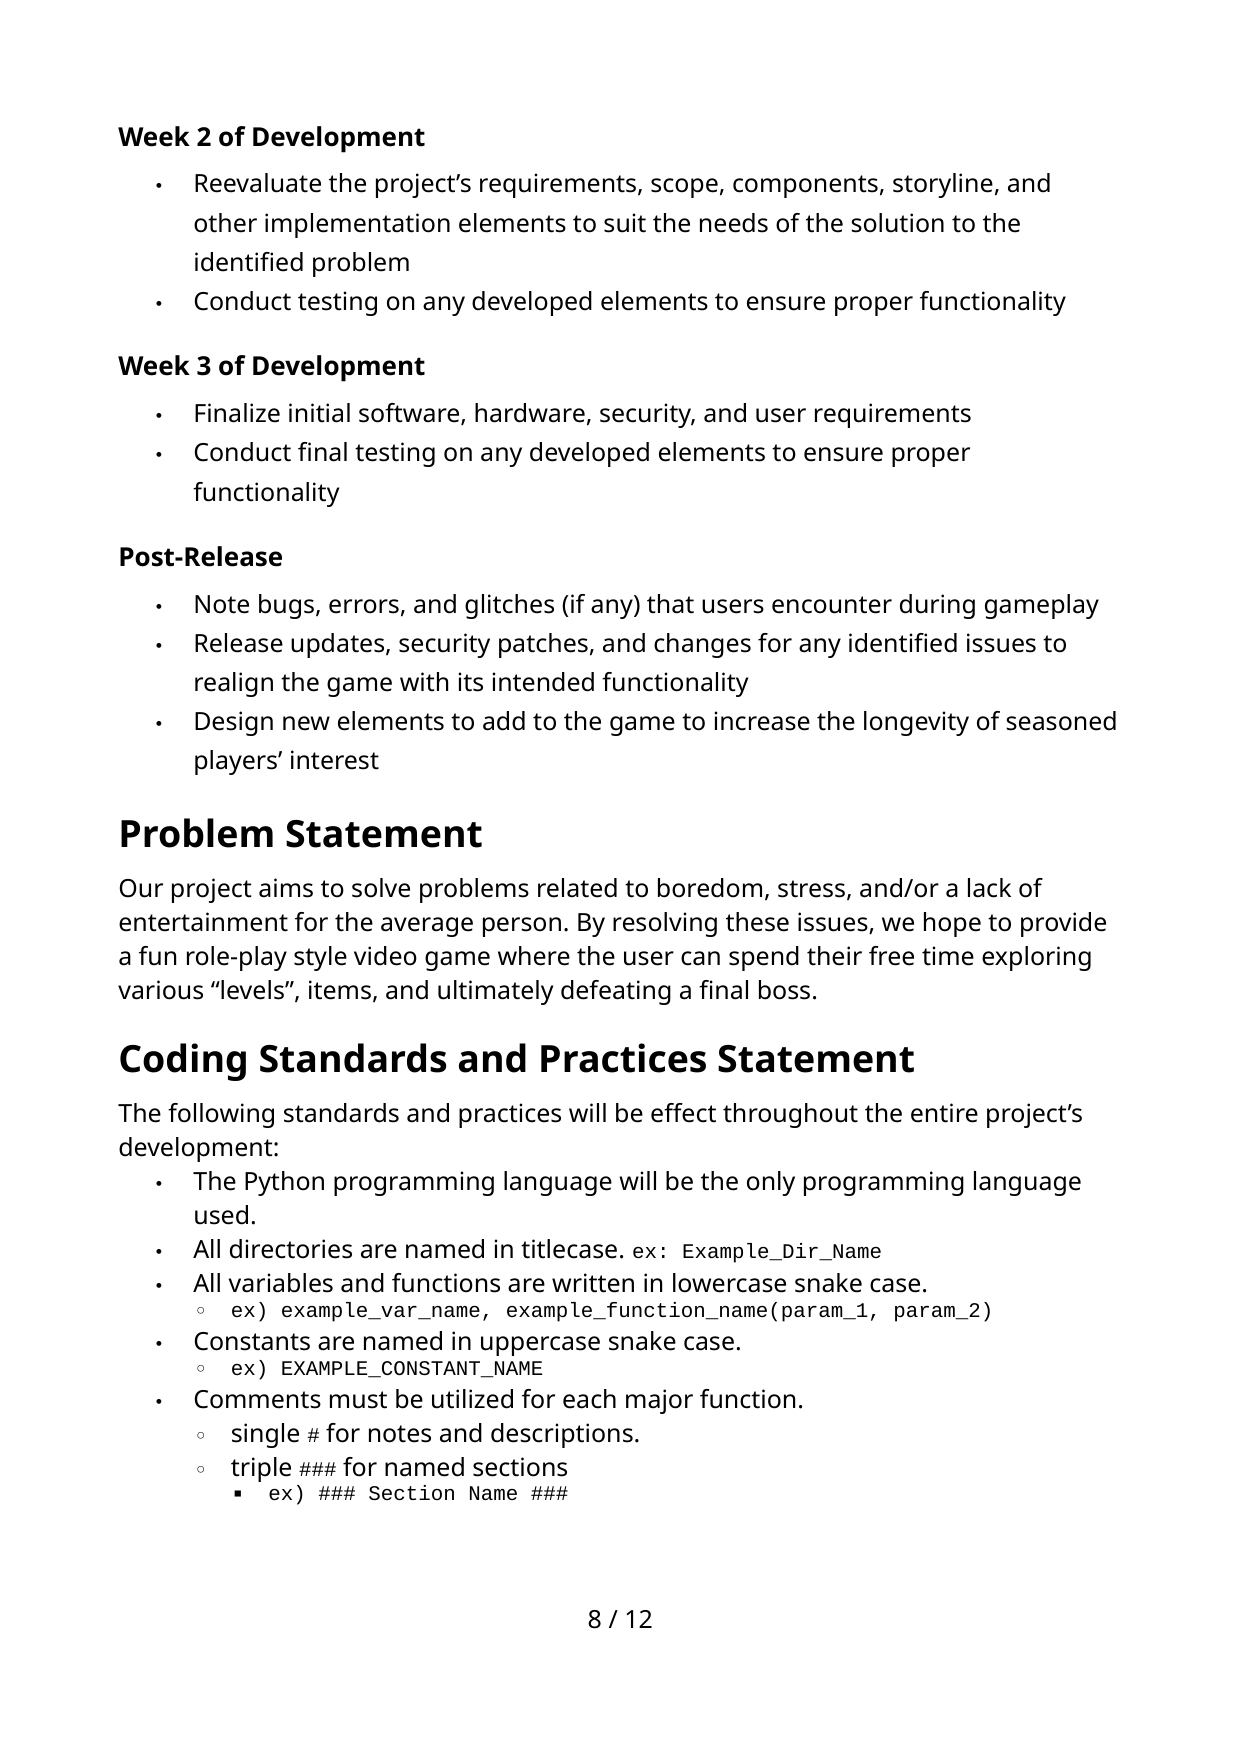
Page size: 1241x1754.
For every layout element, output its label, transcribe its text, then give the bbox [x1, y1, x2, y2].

list Note bugs, errors, and glitches (if any) that users encounter during gameplay [156, 586, 1122, 620]
list Design new elements to add to the game to increase the longevity of seasoned players’ interest [156, 704, 1122, 777]
subtitle Week 3 of Development [118, 348, 1122, 383]
text The following standards and practices will be effect throughout the entire project’s development: [118, 1096, 1122, 1164]
list single # for notes and descriptions. [193, 1415, 1122, 1449]
list ex) example_var_name, example_function_name(param_1, param_2) [193, 1300, 1122, 1323]
subtitle Problem Statement [118, 807, 1122, 858]
list Constants are named in uppercase snake case. [156, 1323, 1122, 1358]
list All directories are named in titlecase. ex: Example_Dir_Name [156, 1232, 1122, 1266]
list Comments must be utilized for each major function. [156, 1381, 1122, 1415]
list ex) ### Section Name ### [231, 1483, 1122, 1507]
list The Python programming language will be the only programming language used. [156, 1164, 1122, 1232]
list Conduct final testing on any developed elements to ensure proper functionality [156, 435, 1122, 508]
list triple ### for named sections [193, 1449, 1122, 1483]
subtitle Post-Release [118, 538, 1122, 574]
list All variables and functions are written in lowercase snake case. [156, 1266, 1122, 1300]
list Release updates, security patches, and changes for any identified issues to realign the game with its intended functionality [156, 626, 1122, 699]
subtitle Coding Standards and Practices Statement [118, 1032, 1122, 1083]
subtitle Week 2 of Development [118, 118, 1122, 154]
list ex) EXAMPLE_CONSTANT_NAME [193, 1358, 1122, 1381]
list Reevaluate the project’s requirements, scope, components, storyline, and other implementation elements to suit the needs of the solution to the identified problem [156, 166, 1122, 278]
text Our project aims to solve problems related to boredom, stress, and/or a lack of entertainment for the average person. By resolving these issues, we hope to provide a fun role-play style video game where the user can spend their free time exploring various “levels”, items, and ultimately defeating a final boss. [118, 871, 1122, 1007]
list Finalize initial software, hardware, security, and user requirements [156, 396, 1122, 430]
list Conduct testing on any developed elements to ensure proper functionality [156, 284, 1122, 318]
